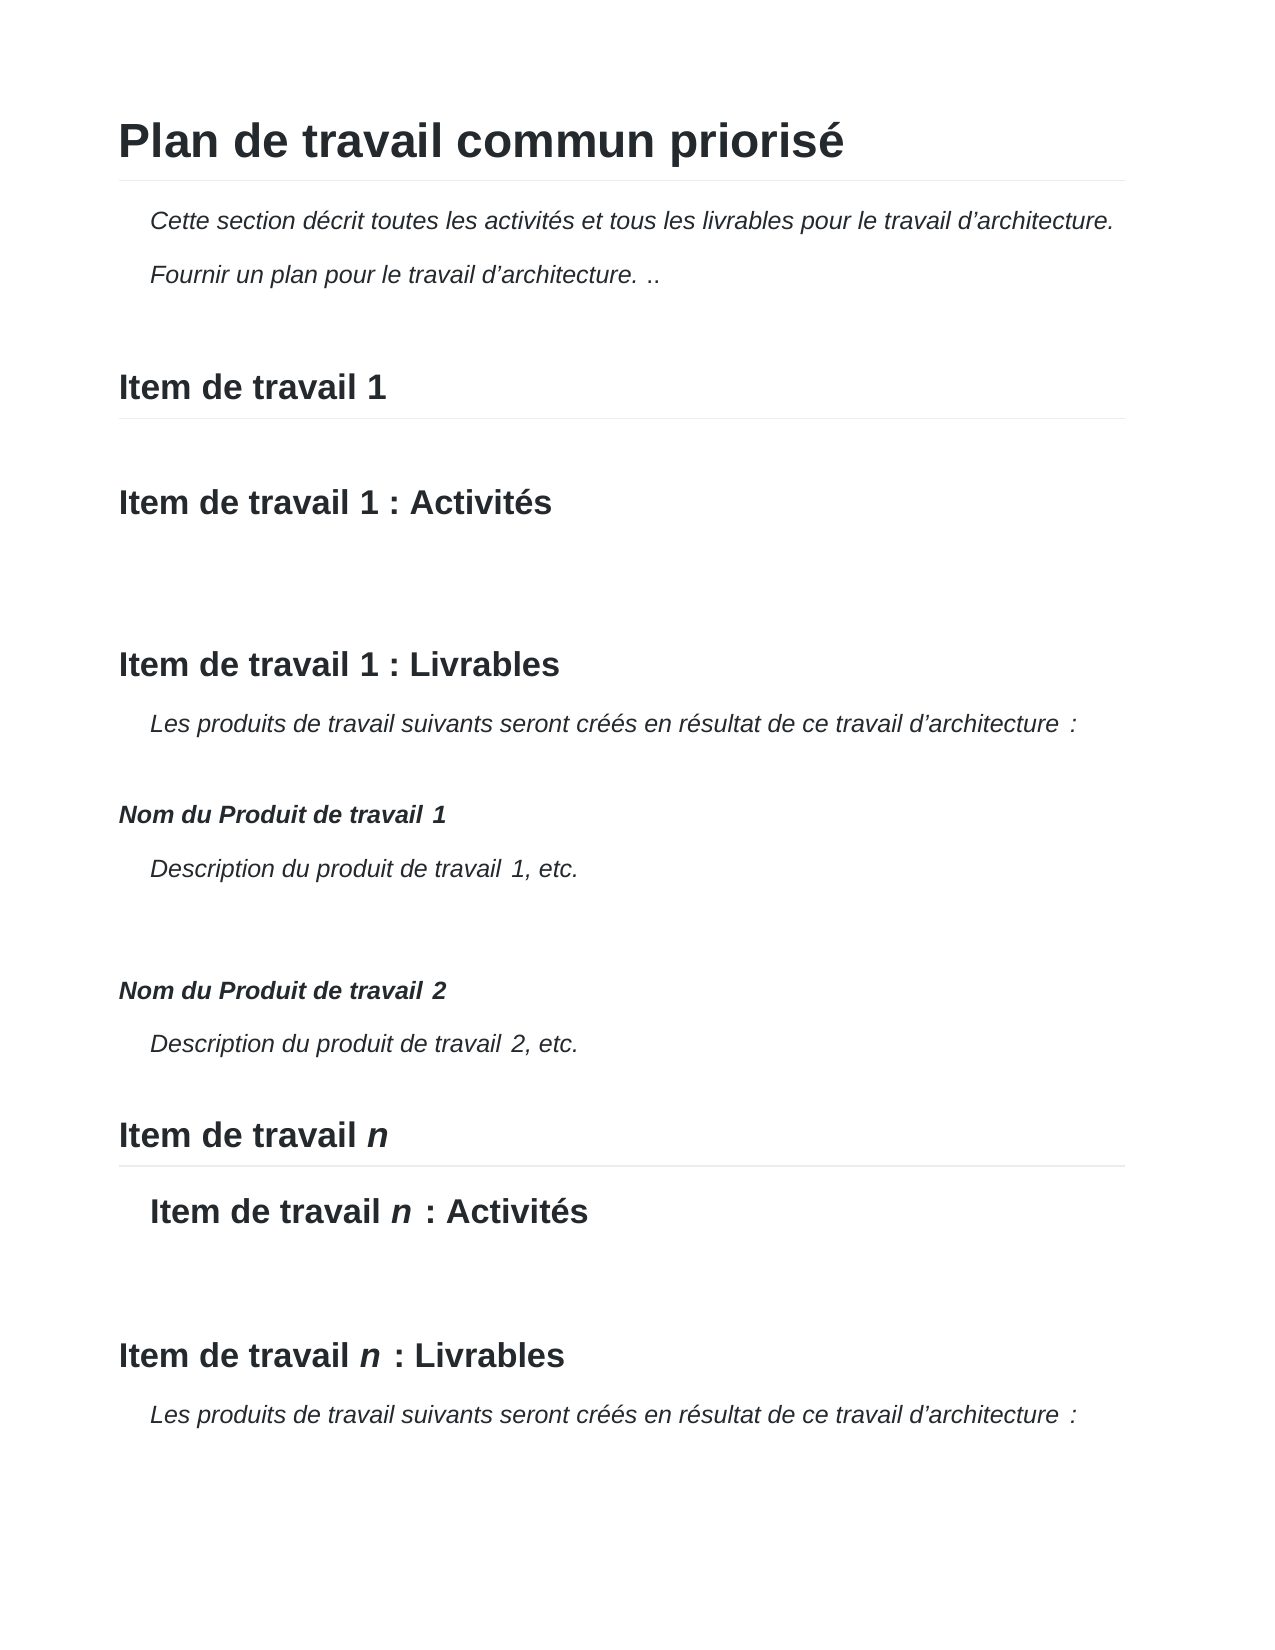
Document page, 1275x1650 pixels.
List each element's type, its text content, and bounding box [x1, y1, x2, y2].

subtitle Plan de travail commun priorisé [119, 112, 1125, 180]
subtitle Nom du Produit de travail 2 [119, 976, 1125, 1004]
text Fournir un plan pour le travail d’architecture. .. [150, 260, 1125, 289]
subtitle Item de travail 1 : Activités [119, 482, 1125, 521]
text Description du produit de travail 1, etc. [150, 854, 1125, 883]
subtitle Nom du Produit de travail 1 [119, 800, 1125, 829]
subtitle Item de travail n [119, 1114, 1125, 1165]
subtitle Item de travail n : Livrables [119, 1335, 1125, 1374]
subtitle Item de travail 1 : Livrables [119, 644, 1125, 684]
text Description du produit de travail 2, etc. [150, 1029, 1125, 1058]
subtitle Item de travail 1 [119, 367, 1125, 418]
text Les produits de travail suivants seront créés en résultat de ce travail d’architecture : [150, 1399, 1125, 1428]
text Item de travail n : Activités [150, 1192, 1125, 1231]
text Les produits de travail suivants seront créés en résultat de ce travail d’architecture : [150, 709, 1125, 738]
text Cette section décrit toutes les activités et tous les livrables pour le travail d’architecture. [150, 206, 1125, 235]
